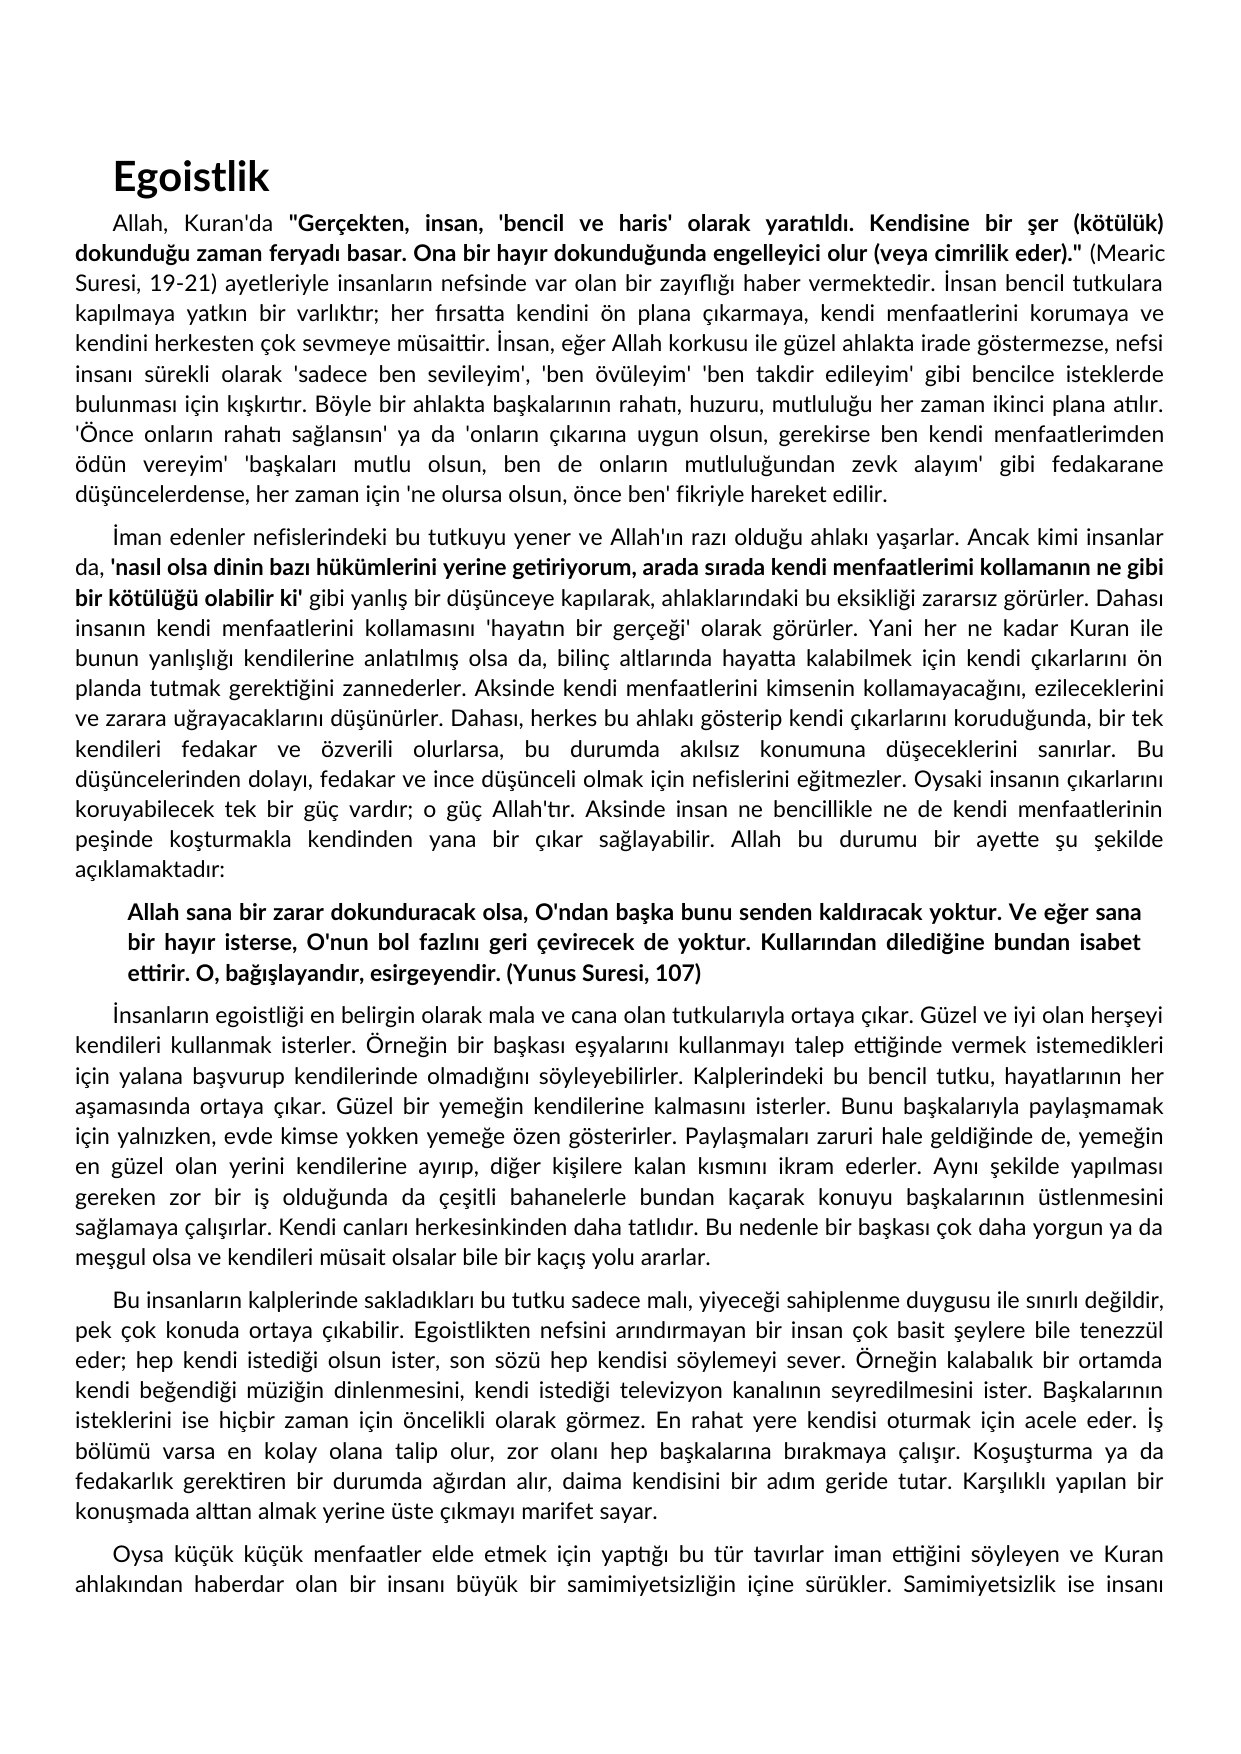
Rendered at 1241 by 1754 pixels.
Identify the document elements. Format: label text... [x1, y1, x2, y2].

text İman edenler nefislerindeki bu tutkuyu yener ve Allah'ın razı olduğu ahlakı yaşarlar. Ancak kimi insanlar da, 'nasıl olsa dinin bazı hükümlerini yerine getiriyorum, arada sırada kendi menfaatlerimi kollamanın ne gibi bir kötülüğü olabilir ki' gibi yanlış bir düşünceye kapılarak, ahlaklarındaki bu eksikliği zararsız görürler. Dahası insanın kendi menfaatlerini kollamasını 'hayatın bir gerçeği' olarak görürler. Yani her ne kadar Kuran ile bunun yanlışlığı kendilerine anlatılmış olsa da, bilinç altlarında hayatta kalabilmek için kendi çıkarlarını ön planda tutmak gerektiğini zannederler. Aksinde kendi menfaatlerini kimsenin kollamayacağını, ezileceklerini ve zarara uğrayacaklarını düşünürler. Dahası, herkes bu ahlakı gösterip kendi çıkarlarını koruduğunda, bir tek kendileri fedakar ve özverili olurlarsa, bu durumda akılsız konumuna düşeceklerini sanırlar. Bu düşüncelerinden dolayı, fedakar ve ince düşünceli olmak için nefislerini eğitmezler. Oysaki insanın çıkarlarını koruyabilecek tek bir güç vardır; o güç Allah'tır. Aksinde insan ne bencillikle ne de kendi menfaatlerinin peşinde koşturmakla kendinden yana bir çıkar sağlayabilir. Allah bu durumu bir ayette şu şekilde açıklamaktadır: [75, 523, 1165, 883]
subtitle Egoistlik [112, 150, 1165, 200]
text Allah, Kuran'da "Gerçekten, insan, 'bencil ve haris' olarak yaratıldı. Kendisine bir şer (kötülük) dokunduğu zaman feryadı basar. Ona bir hayır dokunduğunda engelleyici olur (veya cimrilik eder)." (Mearic Suresi, 19-21) ayetleriyle insanların nefsinde var olan bir zayıflığı haber vermektedir. İnsan bencil tutkulara kapılmaya yatkın bir varlıktır; her fırsatta kendini ön plana çıkarmaya, kendi menfaatlerini korumaya ve kendini herkesten çok sevmeye müsaittir. İnsan, eğer Allah korkusu ile güzel ahlakta irade göstermezse, nefsi insanı sürekli olarak 'sadece ben sevileyim', 'ben övüleyim' 'ben takdir edileyim' gibi bencilce isteklerde bulunması için kışkırtır. Böyle bir ahlakta başkalarının rahatı, huzuru, mutluluğu her zaman ikinci plana atılır. 'Önce onların rahatı sağlansın' ya da 'onların çıkarına uygun olsun, gerekirse ben kendi menfaatlerimden ödün vereyim' 'başkaları mutlu olsun, ben de onların mutluluğundan zevk alayım' gibi fedakarane düşüncelerdense, her zaman için 'ne olursa olsun, önce ben' fikriyle hareket edilir. [75, 208, 1165, 508]
text Oysa küçük küçük menfaatler elde etmek için yaptığı bu tür tavırlar iman ettiğini söyleyen ve Kuran ahlakından haberdar olan bir insanı büyük bir samimiyetsizliğin içine sürükler. Samimiyetsizlik ise insanı [75, 1539, 1165, 1597]
text Allah sana bir zarar dokunduracak olsa, O'ndan başka bunu senden kaldıracak yoktur. Ve eğer sana bir hayır isterse, O'nun bol fazlını geri çevirecek de yoktur. Kullarından dilediğine bundan isabet ettirir. O, bağışlayandır, esirgeyendir. (Yunus Suresi, 107) [127, 898, 1143, 986]
text Bu insanların kalplerinde sakladıkları bu tutku sadece malı, yiyeceği sahiplenme duygusu ile sınırlı değildir, pek çok konuda ortaya çıkabilir. Egoistlikten nefsini arındırmayan bir insan çok basit şeylere bile tenezzül eder; hep kendi istediği olsun ister, son sözü hep kendisi söylemeyi sever. Örneğin kalabalık bir ortamda kendi beğendiği müziğin dinlenmesini, kendi istediği televizyon kanalının seyredilmesini ister. Başkalarının isteklerini ise hiçbir zaman için öncelikli olarak görmez. En rahat yere kendisi oturmak için acele eder. İş bölümü varsa en kolay olana talip olur, zor olanı hep başkalarına bırakmaya çalışır. Koşuşturma ya da fedakarlık gerektiren bir durumda ağırdan alır, daima kendisini bir adım geride tutar. Karşılıklı yapılan bir konuşmada alttan almak yerine üste çıkmayı marifet sayar. [75, 1285, 1165, 1524]
text İnsanların egoistliği en belirgin olarak mala ve cana olan tutkularıyla ortaya çıkar. Güzel ve iyi olan herşeyi kendileri kullanmak isterler. Örneğin bir başkası eşyalarını kullanmayı talep ettiğinde vermek istemedikleri için yalana başvurup kendilerinde olmadığını söyleyebilirler. Kalplerindeki bu bencil tutku, hayatlarının her aşamasında ortaya çıkar. Güzel bir yemeğin kendilerine kalmasını isterler. Bunu başkalarıyla paylaşmamak için yalnızken, evde kimse yokken yemeğe özen gösterirler. Paylaşmaları zaruri hale geldiğinde de, yemeğin en güzel olan yerini kendilerine ayırıp, diğer kişilere kalan kısmını ikram ederler. Aynı şekilde yapılması gereken zor bir iş olduğunda da çeşitli bahanelerle bundan kaçarak konuyu başkalarının üstlenmesini sağlamaya çalışırlar. Kendi canları herkesinkinden daha tatlıdır. Bu nedenle bir başkası çok daha yorgun ya da meşgul olsa ve kendileri müsait olsalar bile bir kaçış yolu ararlar. [75, 1001, 1165, 1270]
